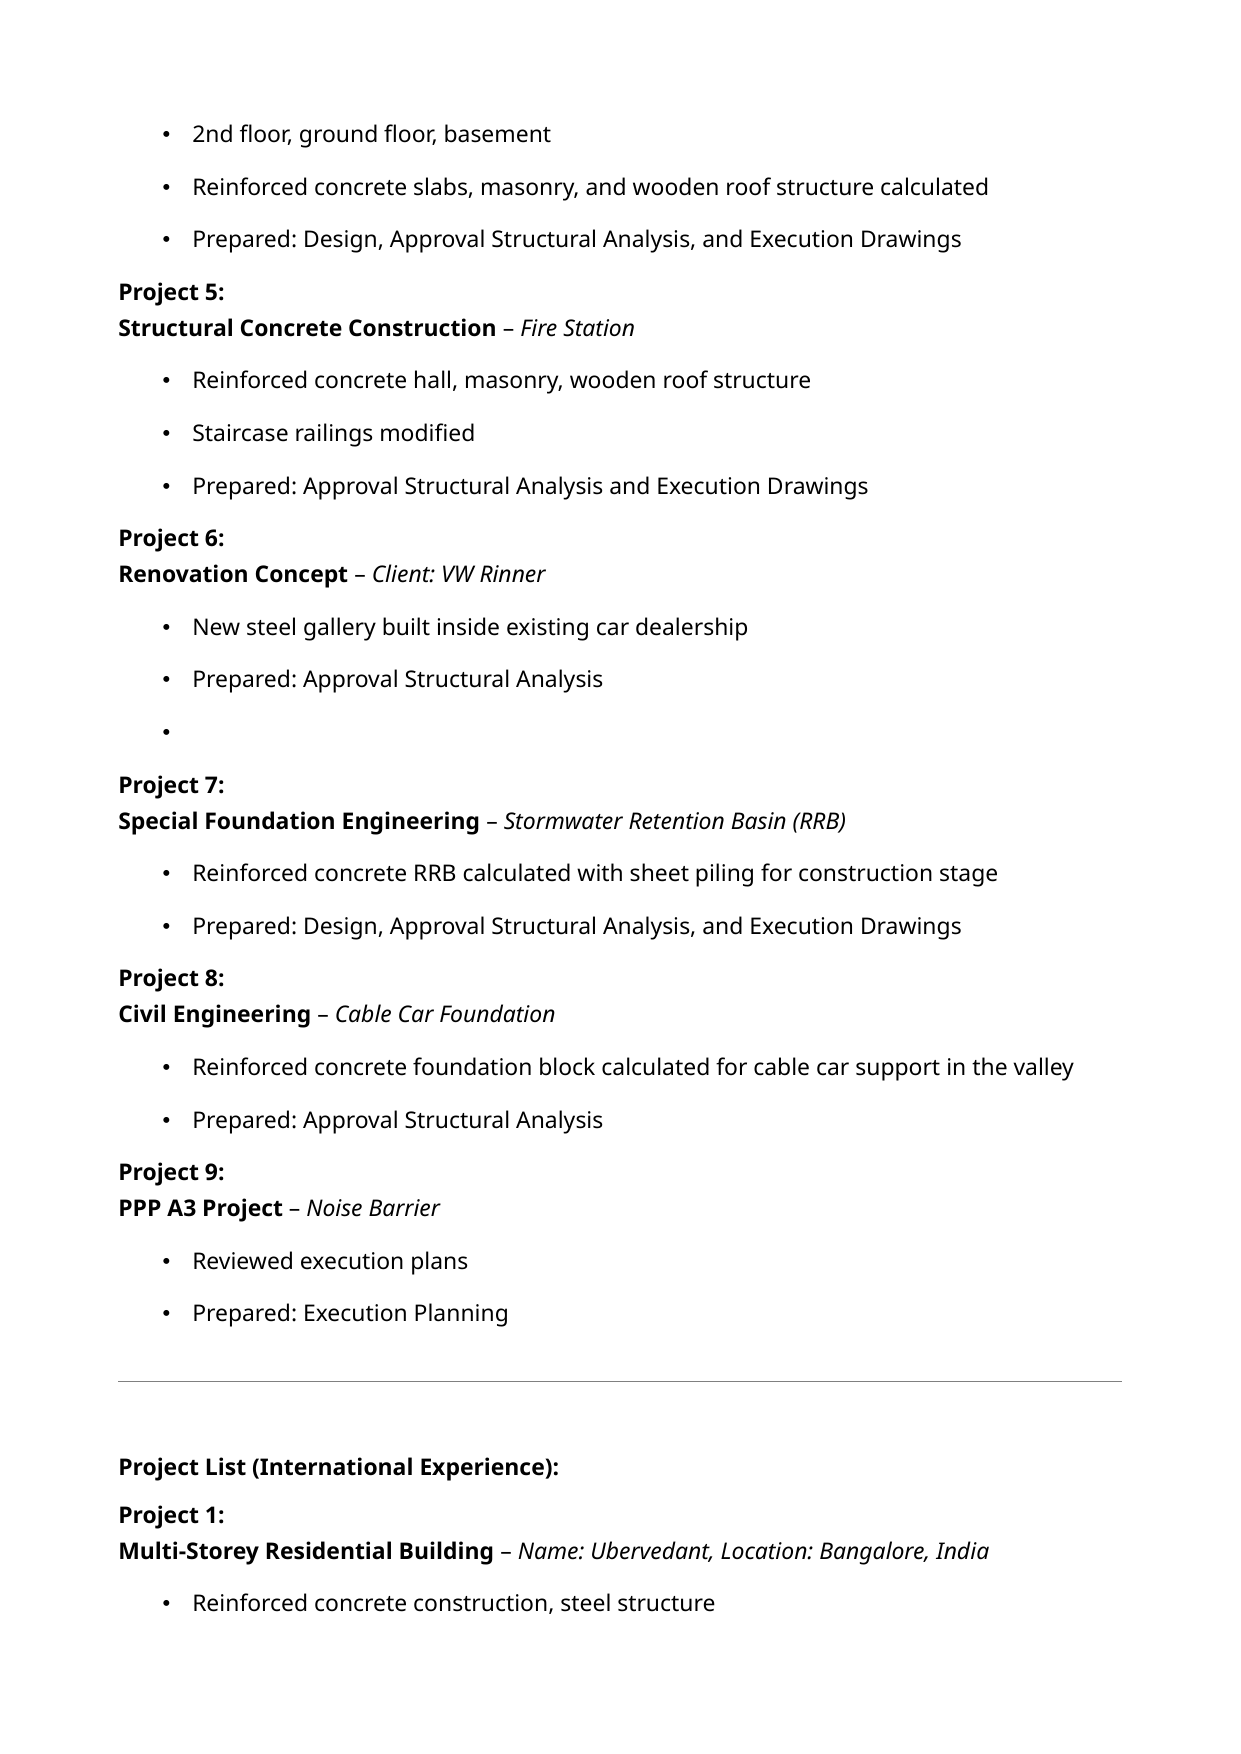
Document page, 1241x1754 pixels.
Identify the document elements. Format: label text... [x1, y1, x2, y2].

list 2nd floor, ground floor, basement [162, 118, 1122, 149]
text Project 8: Civil Engineering – Cable Car Foundation [118, 962, 1122, 1029]
list Prepared: Approval Structural Analysis [162, 1103, 1122, 1135]
text Project 9: PPP A3 Project – Noise Barrier [118, 1156, 1122, 1223]
list Prepared: Execution Planning [162, 1297, 1122, 1328]
list Reinforced concrete hall, masonry, wooden roof structure [162, 364, 1122, 396]
subtitle Project List (International Experience): [118, 1451, 1122, 1482]
list Prepared: Design, Approval Structural Analysis, and Execution Drawings [162, 223, 1122, 254]
text Project 1: Multi-Storey Residential Building – Name: Ubervedant, Location: Bangalore, India [118, 1499, 1122, 1566]
list Reinforced concrete slabs, masonry, and wooden roof structure calculated [162, 171, 1122, 202]
list Prepared: Design, Approval Structural Analysis, and Execution Drawings [162, 910, 1122, 941]
list Prepared: Approval Structural Analysis and Execution Drawings [162, 470, 1122, 501]
list Staircase railings modified [162, 417, 1122, 448]
list Reinforced concrete construction, steel structure [162, 1587, 1122, 1618]
list Reviewed execution plans [162, 1245, 1122, 1276]
list Prepared: Approval Structural Analysis [162, 663, 1122, 695]
text Project 6: Renovation Concept – Client: VW Rinner [118, 522, 1122, 589]
list New steel gallery built inside existing car dealership [162, 611, 1122, 642]
list Reinforced concrete RRB calculated with sheet piling for construction stage [162, 857, 1122, 888]
list Reinforced concrete foundation block calculated for cable car support in the valley [162, 1051, 1122, 1082]
text Project 5: Structural Concrete Construction – Fire Station [118, 276, 1122, 343]
text Project 7: Special Foundation Engineering – Stormwater Retention Basin (RRB) [118, 769, 1122, 836]
